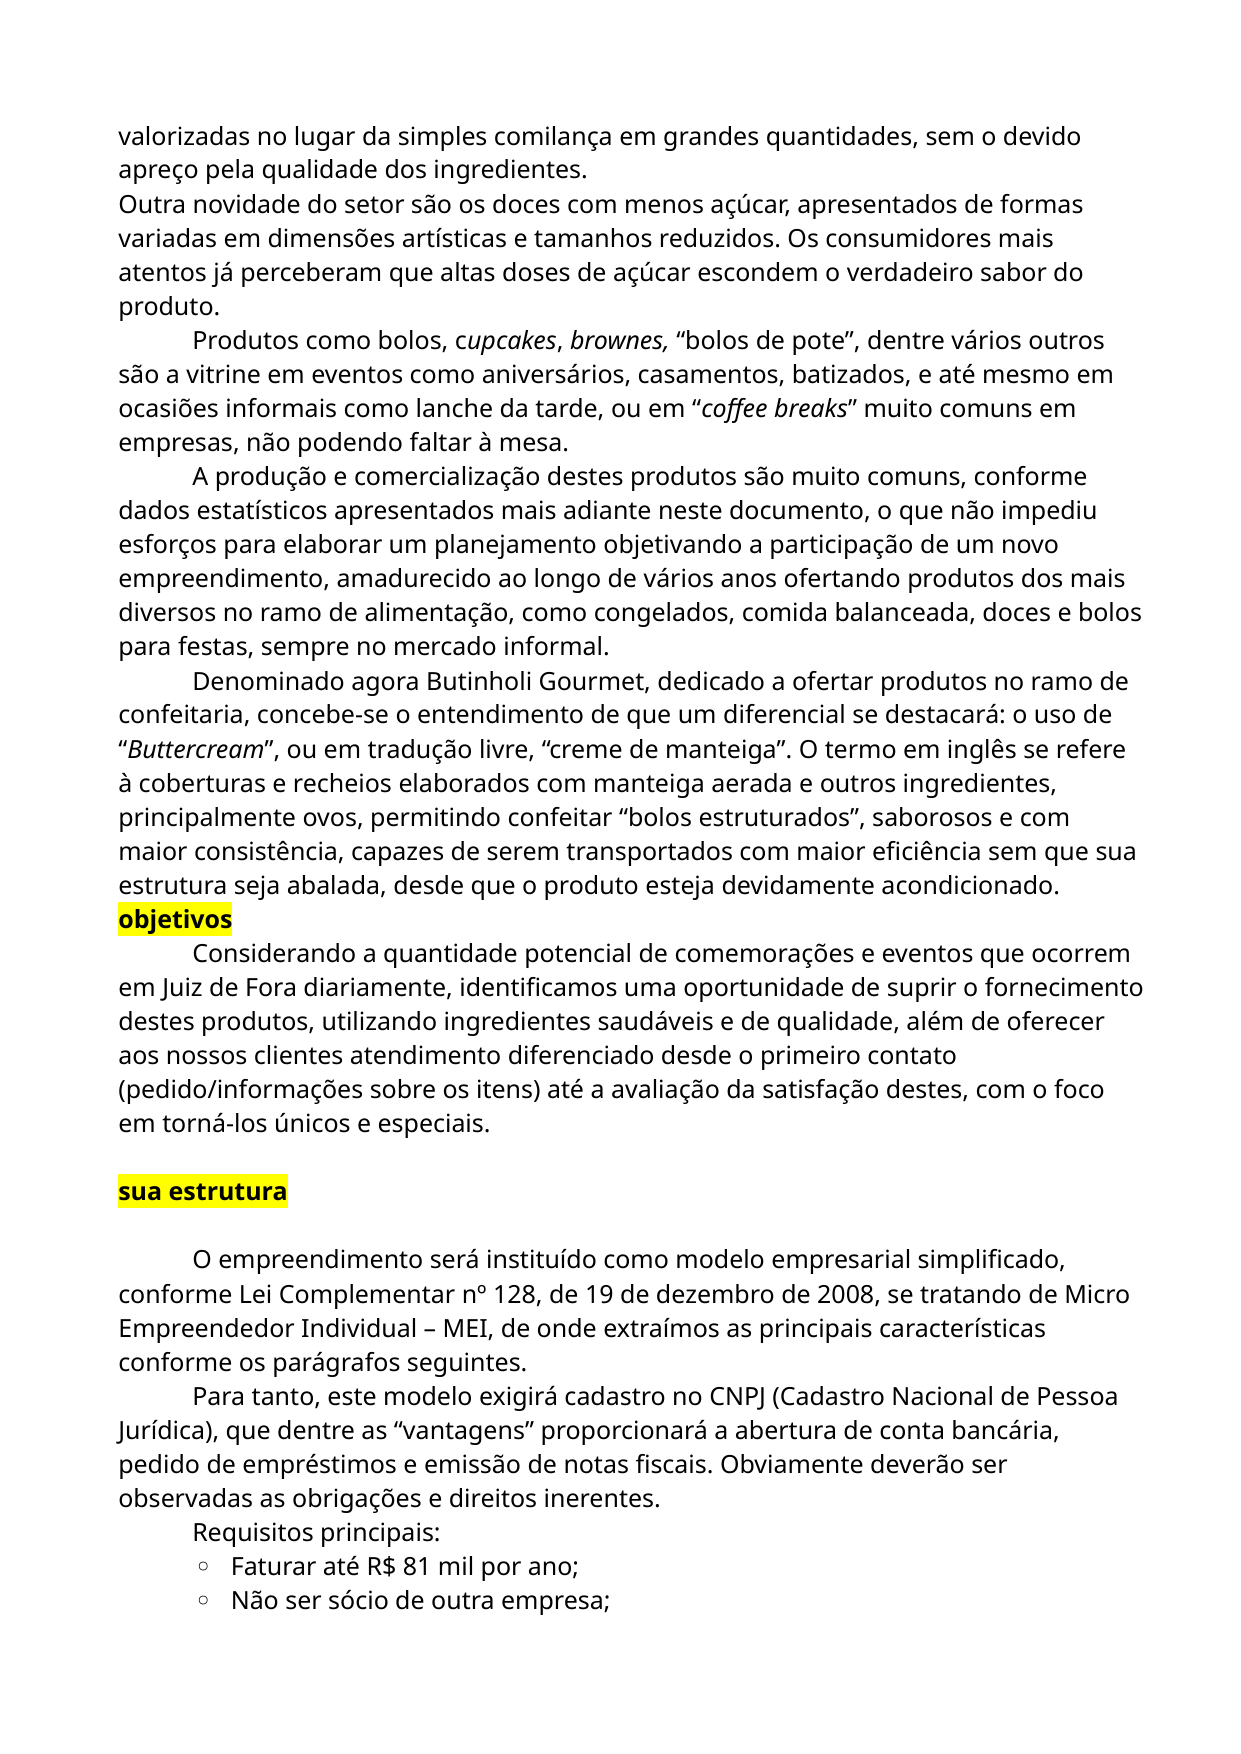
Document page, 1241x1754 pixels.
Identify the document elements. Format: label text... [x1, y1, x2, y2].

text Considerando a quantidade potencial de comemorações e eventos que ocorrem em Juiz de Fora diariamente, identificamos uma oportunidade de suprir o fornecimento destes produtos, utilizando ingredientes saudáveis e de qualidade, além de oferecer aos nossos clientes atendimento diferenciado desde o primeiro contato (pedido/informações sobre os itens) até a avaliação da satisfação destes, com o foco em torná-los únicos e especiais. [118, 936, 1146, 1140]
text A produção e comercialização destes produtos são muito comuns, conforme dados estatísticos apresentados mais adiante neste documento, o que não impediu esforços para elaborar um planejamento objetivando a participação de um novo empreendimento, amadurecido ao longo de vários anos ofertando produtos dos mais diversos no ramo de alimentação, como congelados, comida balanceada, doces e bolos para festas, sempre no mercado informal. [118, 459, 1146, 663]
text Denominado agora Butinholi Gourmet, dedicado a ofertar produtos no ramo de confeitaria, concebe-se o entendimento de que um diferencial se destacará: o uso de “Buttercream”, ou em tradução livre, “creme de manteiga”. O termo em inglês se refere à coberturas e recheios elaborados com manteiga aerada e outros ingredientes, principalmente ovos, permitindo confeitar “bolos estruturados”, saborosos e com maior consistência, capazes de serem transportados com maior eficiência sem que sua estrutura seja abalada, desde que o produto esteja devidamente acondicionado. [118, 663, 1146, 902]
text sua estrutura [118, 1174, 1146, 1208]
text Outra novidade do setor são os doces com menos açúcar, apresentados de formas variadas em dimensões artísticas e tamanhos reduzidos. Os consumidores mais atentos já perceberam que altas doses de açúcar escondem o verdadeiro sabor do produto. [118, 186, 1146, 322]
text Requisitos principais: [118, 1515, 1146, 1549]
text valorizadas no lugar da simples comilança em grandes quantidades, sem o devido apreço pela qualidade dos ingredientes. [118, 118, 1146, 186]
text Produtos como bolos, cupcakes, brownes, “bolos de pote”, dentre vários outros são a vitrine em eventos como aniversários, casamentos, batizados, e até mesmo em ocasiões informais como lanche da tarde, ou em “coffee breaks” muito comuns em empresas, não podendo faltar à mesa. [118, 322, 1146, 459]
text Para tanto, este modelo exigirá cadastro no CNPJ (Cadastro Nacional de Pessoa Jurídica), que dentre as “vantagens” proporcionará a abertura de conta bancária, pedido de empréstimos e emissão de notas fiscais. Obviamente deverão ser observadas as obrigações e direitos inerentes. [118, 1378, 1146, 1515]
text objetivos [118, 902, 1146, 936]
text O empreendimento será instituído como modelo empresarial simplificado, conforme Lei Complementar nº 128, de 19 de dezembro de 2008, se tratando de Micro Empreendedor Individual – MEI, de onde extraímos as principais características conforme os parágrafos seguintes. [118, 1242, 1146, 1378]
list Faturar até R$ 81 mil por ano; [193, 1549, 1146, 1583]
list Não ser sócio de outra empresa; [193, 1583, 1146, 1617]
